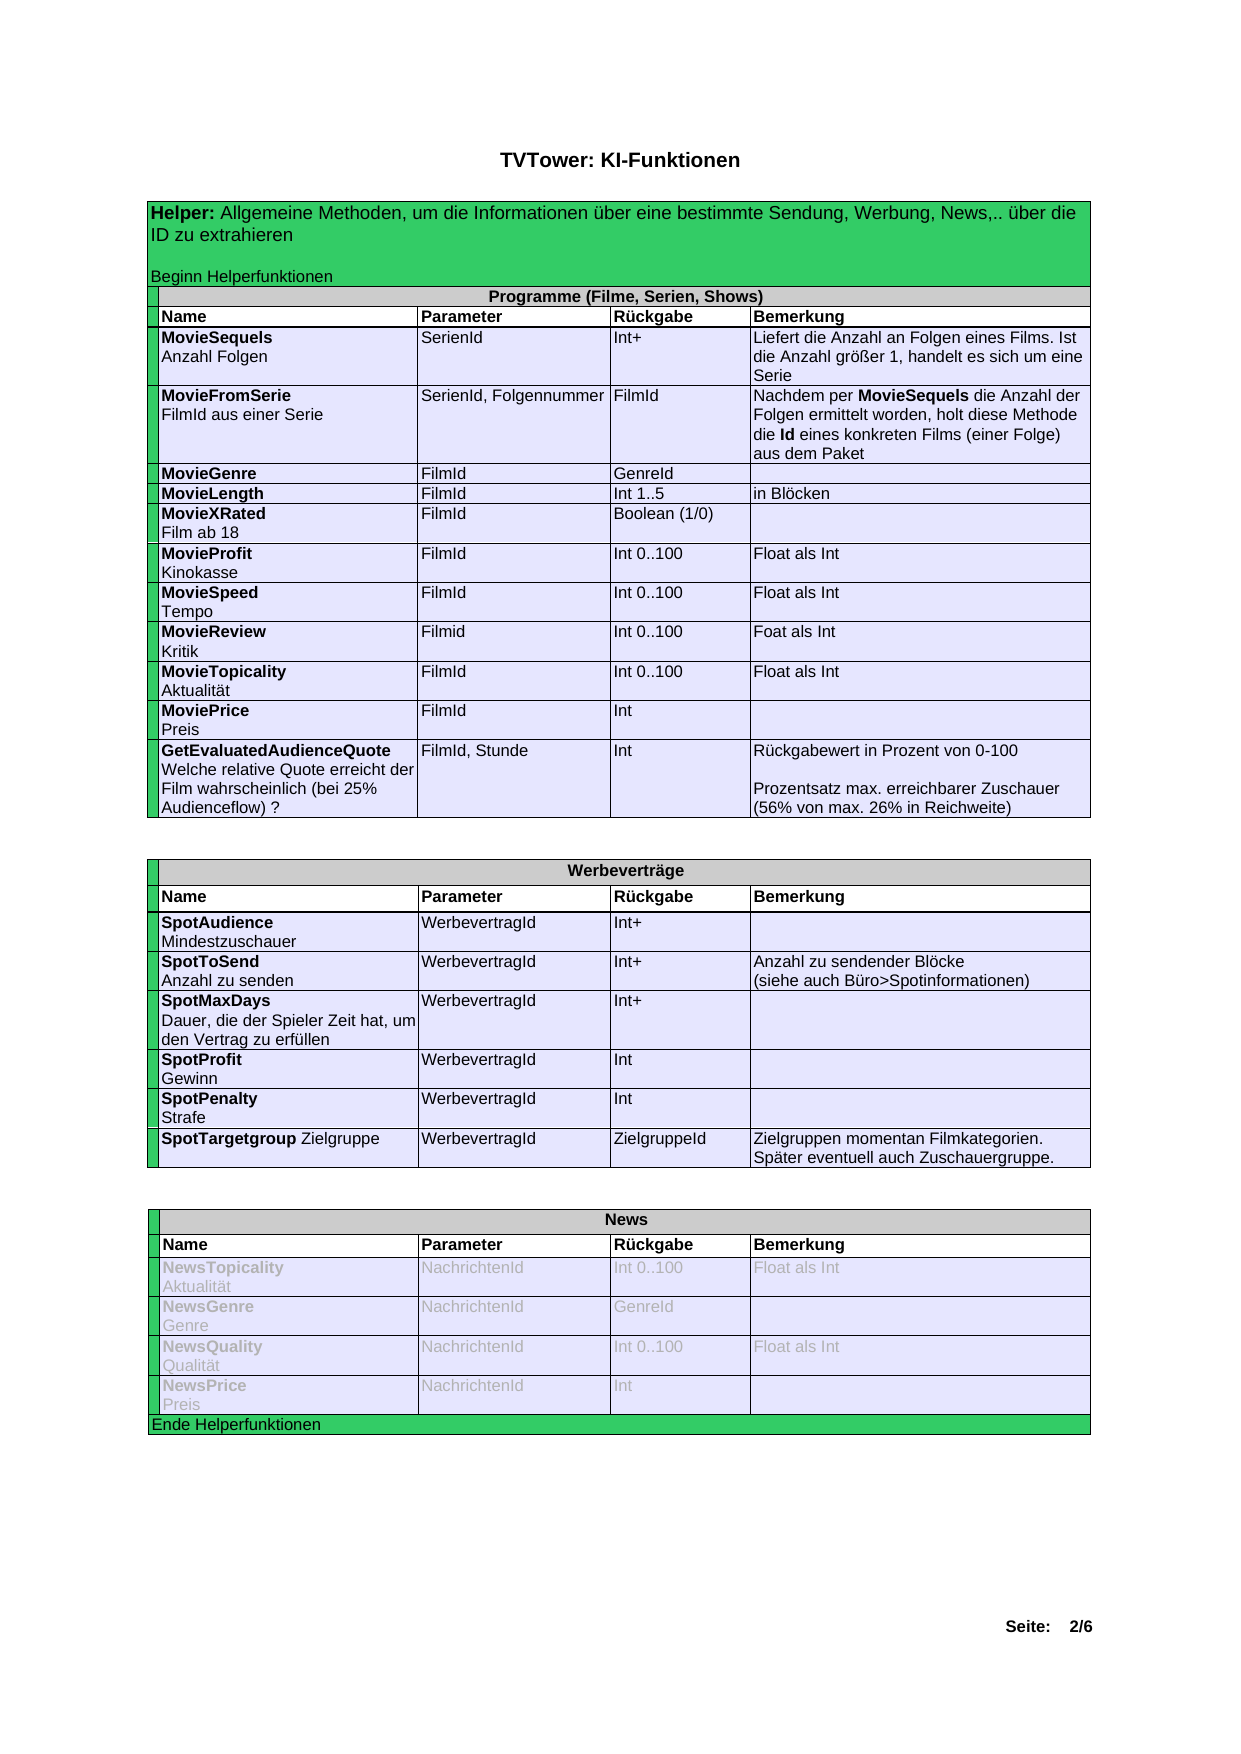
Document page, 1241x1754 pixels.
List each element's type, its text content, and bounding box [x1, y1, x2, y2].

table_cell FilmId [418, 662, 610, 700]
table_cell Int+ [611, 952, 750, 990]
table_cell FilmId [418, 583, 610, 621]
table_cell WerbevertragId [419, 1050, 610, 1088]
table_cell [148, 662, 158, 700]
table_cell [751, 504, 1090, 542]
table_cell [751, 991, 1090, 1049]
table_cell [148, 952, 158, 990]
table_cell SpotMaxDays Dauer, die der Spieler Zeit hat, um den Vertrag zu erfüllen [159, 991, 418, 1049]
table_cell GenreId [611, 464, 750, 483]
table_cell [149, 1258, 159, 1296]
table_cell Int 0..100 [611, 662, 750, 700]
table_cell [751, 1089, 1090, 1127]
table_cell [751, 464, 1090, 483]
table_cell SpotToSend Anzahl zu senden [159, 952, 418, 990]
table_cell MovieFromSerie FilmId aus einer Serie [159, 386, 417, 463]
table_cell FilmId [418, 484, 610, 503]
table_cell FilmId [418, 504, 610, 542]
table_cell Rückgabe [611, 886, 750, 911]
table_cell Programme (Filme, Serien, Shows) [159, 287, 1090, 306]
table_cell MovieGenre [159, 464, 417, 483]
table_cell SpotTargetgroup Zielgruppe [159, 1129, 418, 1167]
table_cell FilmId [418, 544, 610, 582]
table_cell [751, 913, 1090, 951]
table_cell Int 1..5 [611, 484, 750, 503]
table_cell Bemerkung [751, 1235, 1090, 1257]
table_cell Foat als Int [751, 622, 1090, 661]
table_cell Bemerkung [751, 307, 1090, 326]
table_cell [751, 701, 1090, 739]
table_cell MovieReview Kritik [159, 622, 417, 661]
table_cell WerbevertragId [419, 1129, 610, 1167]
table_cell ZielgruppeId [611, 1129, 750, 1167]
table_cell Boolean (1/0) [611, 504, 750, 542]
table_cell Int+ [611, 991, 750, 1049]
table_header Werbeverträge [159, 860, 1090, 885]
table_cell WerbevertragId [419, 913, 610, 951]
table_cell Int 0..100 [611, 1336, 750, 1375]
table_cell MovieLength [159, 484, 417, 503]
table_cell [751, 1297, 1090, 1335]
table_cell Int [611, 701, 750, 739]
table_cell [148, 991, 158, 1049]
table_header [149, 1210, 159, 1234]
table_cell NewsQuality Qualität [160, 1336, 418, 1375]
table_cell MovieTopicality Aktualität [159, 662, 417, 700]
table_cell Int+ [611, 913, 750, 951]
table_cell Name [159, 307, 417, 326]
table_cell GetEvaluatedAudienceQuote Welche relative Quote erreicht der Film wahrscheinlich (bei 25% Audienceflow) ? [159, 740, 417, 817]
table_header Helper: Allgemeine Methoden, um die Informationen über eine bestimmte Sendung, Werbung, News,.. über die ID zu extrahieren Beginn Helperfunktionen [148, 202, 1090, 286]
table_cell Parameter [419, 1235, 610, 1257]
table_cell Parameter [418, 307, 610, 326]
table_cell Name [159, 886, 418, 911]
table_cell Bemerkung [751, 886, 1090, 911]
table_cell [149, 1336, 159, 1375]
table_cell WerbevertragId [419, 991, 610, 1049]
table_cell Float als Int [751, 583, 1090, 621]
table_cell [751, 1050, 1090, 1088]
table_cell NewsGenre Genre [160, 1297, 418, 1335]
table_cell FilmId [418, 464, 610, 483]
table_header [148, 860, 158, 885]
table_cell FilmId [418, 701, 610, 739]
table_cell WerbevertragId [419, 952, 610, 990]
table_cell [148, 484, 158, 503]
table_cell [148, 386, 158, 463]
table_cell FilmId, Stunde [418, 740, 610, 817]
table_cell SpotAudience Mindestzuschauer [159, 913, 418, 951]
table_cell SerienId [418, 328, 610, 385]
table_cell [149, 1297, 159, 1335]
table_cell NachrichtenId [419, 1336, 610, 1375]
table_cell [148, 701, 158, 739]
table_cell NachrichtenId [419, 1258, 610, 1296]
table_cell [148, 583, 158, 621]
table_cell [148, 1129, 158, 1167]
table_cell [148, 464, 158, 483]
table_cell [148, 913, 158, 951]
table_cell MoviePrice Preis [159, 701, 417, 739]
table_cell [148, 287, 158, 306]
table_cell [148, 504, 158, 542]
table_cell Anzahl zu sendender Blöcke (siehe auch Büro>Spotinformationen) [751, 952, 1090, 990]
table_cell Name [160, 1235, 418, 1257]
table_cell Rückgabe [611, 1235, 750, 1257]
table_cell Int [611, 740, 750, 817]
table_cell [148, 544, 158, 582]
table_cell Int 0..100 [611, 1258, 750, 1296]
table_cell [148, 328, 158, 385]
table_cell [148, 1089, 158, 1127]
table_cell FilmId [611, 386, 750, 463]
table_cell Nachdem per MovieSequels die Anzahl der Folgen ermittelt worden, holt diese Methode die Id eines konkreten Films (einer Folge) aus dem Paket [751, 386, 1090, 463]
table_cell [149, 1376, 159, 1414]
table_cell MovieProfit Kinokasse [159, 544, 417, 582]
table_cell Int [611, 1376, 750, 1414]
table_cell MovieXRated Film ab 18 [159, 504, 417, 542]
table_cell SerienId, Folgennummer [418, 386, 610, 463]
table_cell Int+ [611, 328, 750, 385]
table_cell GenreId [611, 1297, 750, 1335]
table_cell [751, 1376, 1090, 1414]
table_cell Int [611, 1089, 750, 1127]
table_cell Float als Int [751, 544, 1090, 582]
table_cell [148, 307, 158, 326]
table_cell Zielgruppen momentan Filmkategorien. Später eventuell auch Zuschauergruppe. [751, 1129, 1090, 1167]
table_cell MovieSequels Anzahl Folgen [159, 328, 417, 385]
table_cell Int 0..100 [611, 544, 750, 582]
table_cell Int 0..100 [611, 622, 750, 661]
table_cell Float als Int [751, 1336, 1090, 1375]
table_cell Float als Int [751, 662, 1090, 700]
table_cell Ende Helperfunktionen [149, 1415, 1090, 1434]
table_cell [148, 740, 158, 817]
table_cell [148, 1050, 158, 1088]
table_cell Int [611, 1050, 750, 1088]
table_cell SpotProfit Gewinn [159, 1050, 418, 1088]
table_cell Filmid [418, 622, 610, 661]
table_cell Rückgabewert in Prozent von 0-100 Prozentsatz max. erreichbarer Zuschauer (56% von max. 26% in Reichweite) [751, 740, 1090, 817]
table_cell NewsTopicality Aktualität [160, 1258, 418, 1296]
table_cell in Blöcken [751, 484, 1090, 503]
table_cell NewsPrice Preis [160, 1376, 418, 1414]
table_cell SpotPenalty Strafe [159, 1089, 418, 1127]
table_cell NachrichtenId [419, 1376, 610, 1414]
table_cell WerbevertragId [419, 1089, 610, 1127]
table_cell Liefert die Anzahl an Folgen eines Films. Ist die Anzahl größer 1, handelt es sich um eine Serie [751, 328, 1090, 385]
table_cell [149, 1235, 159, 1257]
table_cell Float als Int [751, 1258, 1090, 1296]
table_cell Rückgabe [611, 307, 750, 326]
table_cell NachrichtenId [419, 1297, 610, 1335]
table_cell MovieSpeed Tempo [159, 583, 417, 621]
table_cell Parameter [419, 886, 610, 911]
table_cell [148, 886, 158, 911]
table_cell Int 0..100 [611, 583, 750, 621]
table_cell [148, 622, 158, 661]
table_header News [160, 1210, 1090, 1234]
